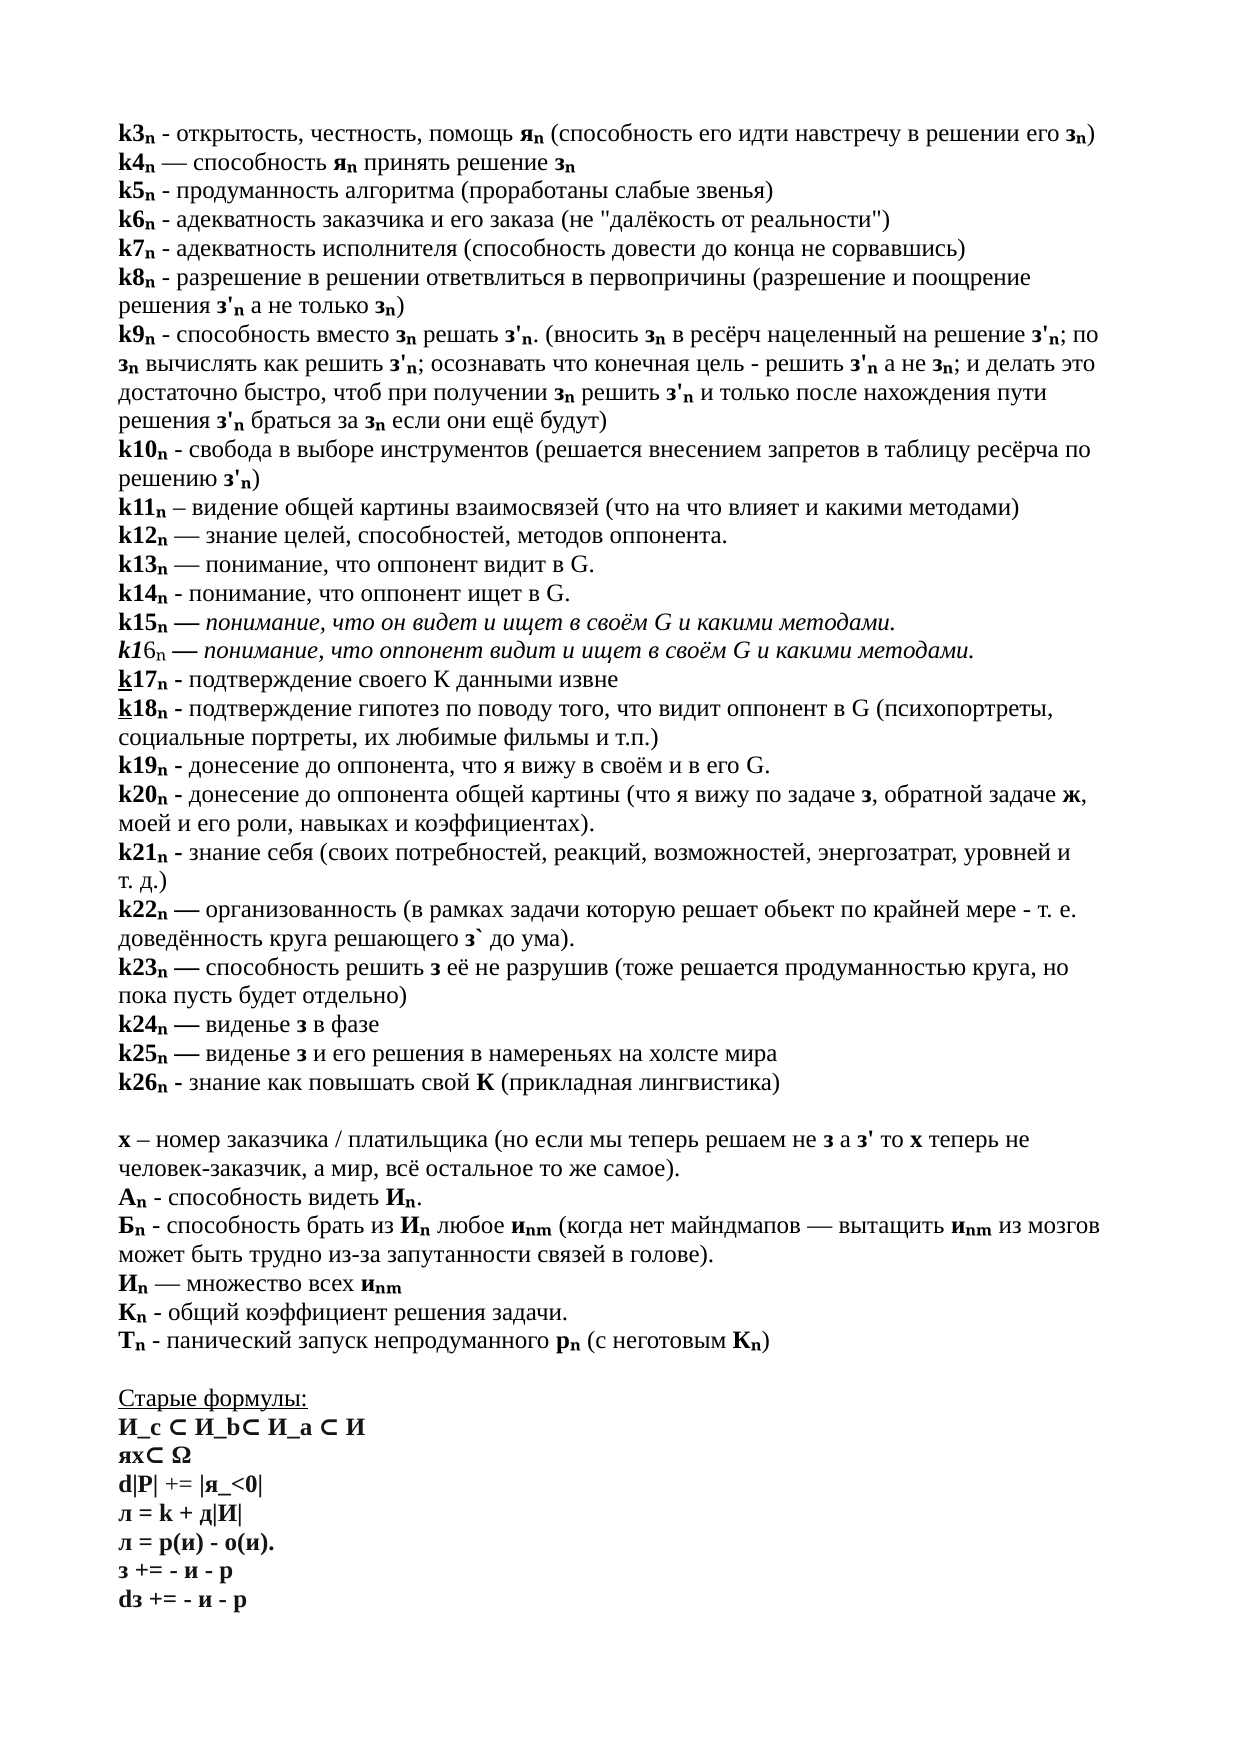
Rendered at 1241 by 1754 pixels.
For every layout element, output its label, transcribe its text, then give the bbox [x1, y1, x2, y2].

text k13ₙ — понимание, что оппонент видит в G. [118, 549, 1122, 578]
text k25ₙ — виденье з и его решения в намереньях на холсте мира [118, 1038, 1122, 1067]
text k17ₙ - подтверждение своего К данными извне [118, 664, 1122, 693]
text k8ₙ - разрешение в решении ответвлиться в первопричины (разрешение и поощрение решения з'ₙ а не только зₙ) [118, 262, 1122, 319]
text dз += - и - р [118, 1584, 1122, 1613]
text л = р(и) - о(и). [118, 1527, 1122, 1556]
text з += - и - р [118, 1556, 1122, 1584]
text k19ₙ - донесение до оппонента, что я вижу в своём и в его G. [118, 751, 1122, 779]
text k5ₙ - продуманность алгоритма (проработаны слабые звенья) [118, 176, 1122, 204]
text k14ₙ - понимание, что оппонент ищет в G. [118, 578, 1122, 607]
text И_с ⊂ И_b⊂ И_а ⊂ И [118, 1412, 1122, 1441]
text k10ₙ - свобода в выборе инструментов (решается внесением запретов в таблицу ресёрча по решению з'ₙ) [118, 434, 1122, 492]
text k6ₙ - адекватность заказчика и его заказа (не "далёкость от реальности") [118, 204, 1122, 233]
text k15ₙ — понимание, что он видет и ищет в своём G и какими методами. [118, 607, 1122, 636]
text k20ₙ - донесение до оппонента общей картины (что я вижу по задаче з, обратной задаче ж, моей и его роли, навыках и коэффициентах). [118, 779, 1122, 837]
text Иₙ — множество всех иₙₘ [118, 1268, 1122, 1297]
text k22ₙ — организованность (в рамках задачи которую решает обьект по крайней мере - т. е. доведённость круга решающего з` до ума). [118, 894, 1122, 952]
text ях⊂ Ω [118, 1441, 1122, 1469]
text k26ₙ - знание как повышать свой К (прикладная лингвистика) [118, 1067, 1122, 1096]
text k4ₙ — способность яₙ принять решение зₙ [118, 147, 1122, 176]
text Тₙ - панический запуск непродуманного рₙ (с неготовым Кₙ) [118, 1326, 1122, 1354]
text k11ₙ – видение общей картины взаимосвязей (что на что влияет и какими методами) [118, 492, 1122, 521]
text Аₙ - способность видеть Иₙ. [118, 1182, 1122, 1211]
text Старые формулы: [118, 1383, 1122, 1412]
text Кₙ - общий коэффициент решения задачи. [118, 1297, 1122, 1326]
text л = k + д|И| [118, 1498, 1122, 1527]
text k3ₙ - открытость, честность, помощь яₙ (способность его идти навстречу в решении его зₙ) [118, 118, 1122, 147]
text k21ₙ - знание себя (своих потребностей, реакций, возможностей, энергозатрат, уровней и т. д.) [118, 837, 1122, 894]
text k18ₙ - подтверждение гипотез по поводу того, что видит оппонент в G (психопортреты, социальные портреты, их любимые фильмы и т.п.) [118, 693, 1122, 751]
text d|P| += |я_<0| [118, 1469, 1122, 1498]
text x – номер заказчика / платильщика (но если мы теперь решаем не з а з' то х теперь не человек-заказчик, а мир, всё остальное то же самое). [118, 1124, 1122, 1182]
text k16ₙ — понимание, что оппонент видит и ищет в своём G и какими методами. [118, 636, 1122, 664]
text k24ₙ — виденье з в фазе [118, 1009, 1122, 1038]
text k23ₙ — способность решить з её не разрушив (тоже решается продуманностью круга, но пока пусть будет отдельно) [118, 952, 1122, 1009]
text Бₙ - способность брать из Иₙ любое иₙₘ (когда нет майндмапов — вытащить иₙₘ из мозгов может быть трудно из-за запутанности связей в голове). [118, 1211, 1122, 1268]
text k7ₙ - адекватность исполнителя (способность довести до конца не сорвавшись) [118, 233, 1122, 262]
text k12ₙ — знание целей, способностей, методов оппонента. [118, 521, 1122, 549]
text k9ₙ - способность вместо зₙ решать з'ₙ. (вносить зₙ в ресёрч нацеленный на решение з'ₙ; по зₙ вычислять как решить з'ₙ; осознавать что конечная цель - решить з'ₙ а не зₙ; и делать это достаточно быстро, чтоб при получении зₙ решить з'ₙ и только после нахождения пути решения з'ₙ браться за зₙ если они ещё будут) [118, 319, 1122, 434]
